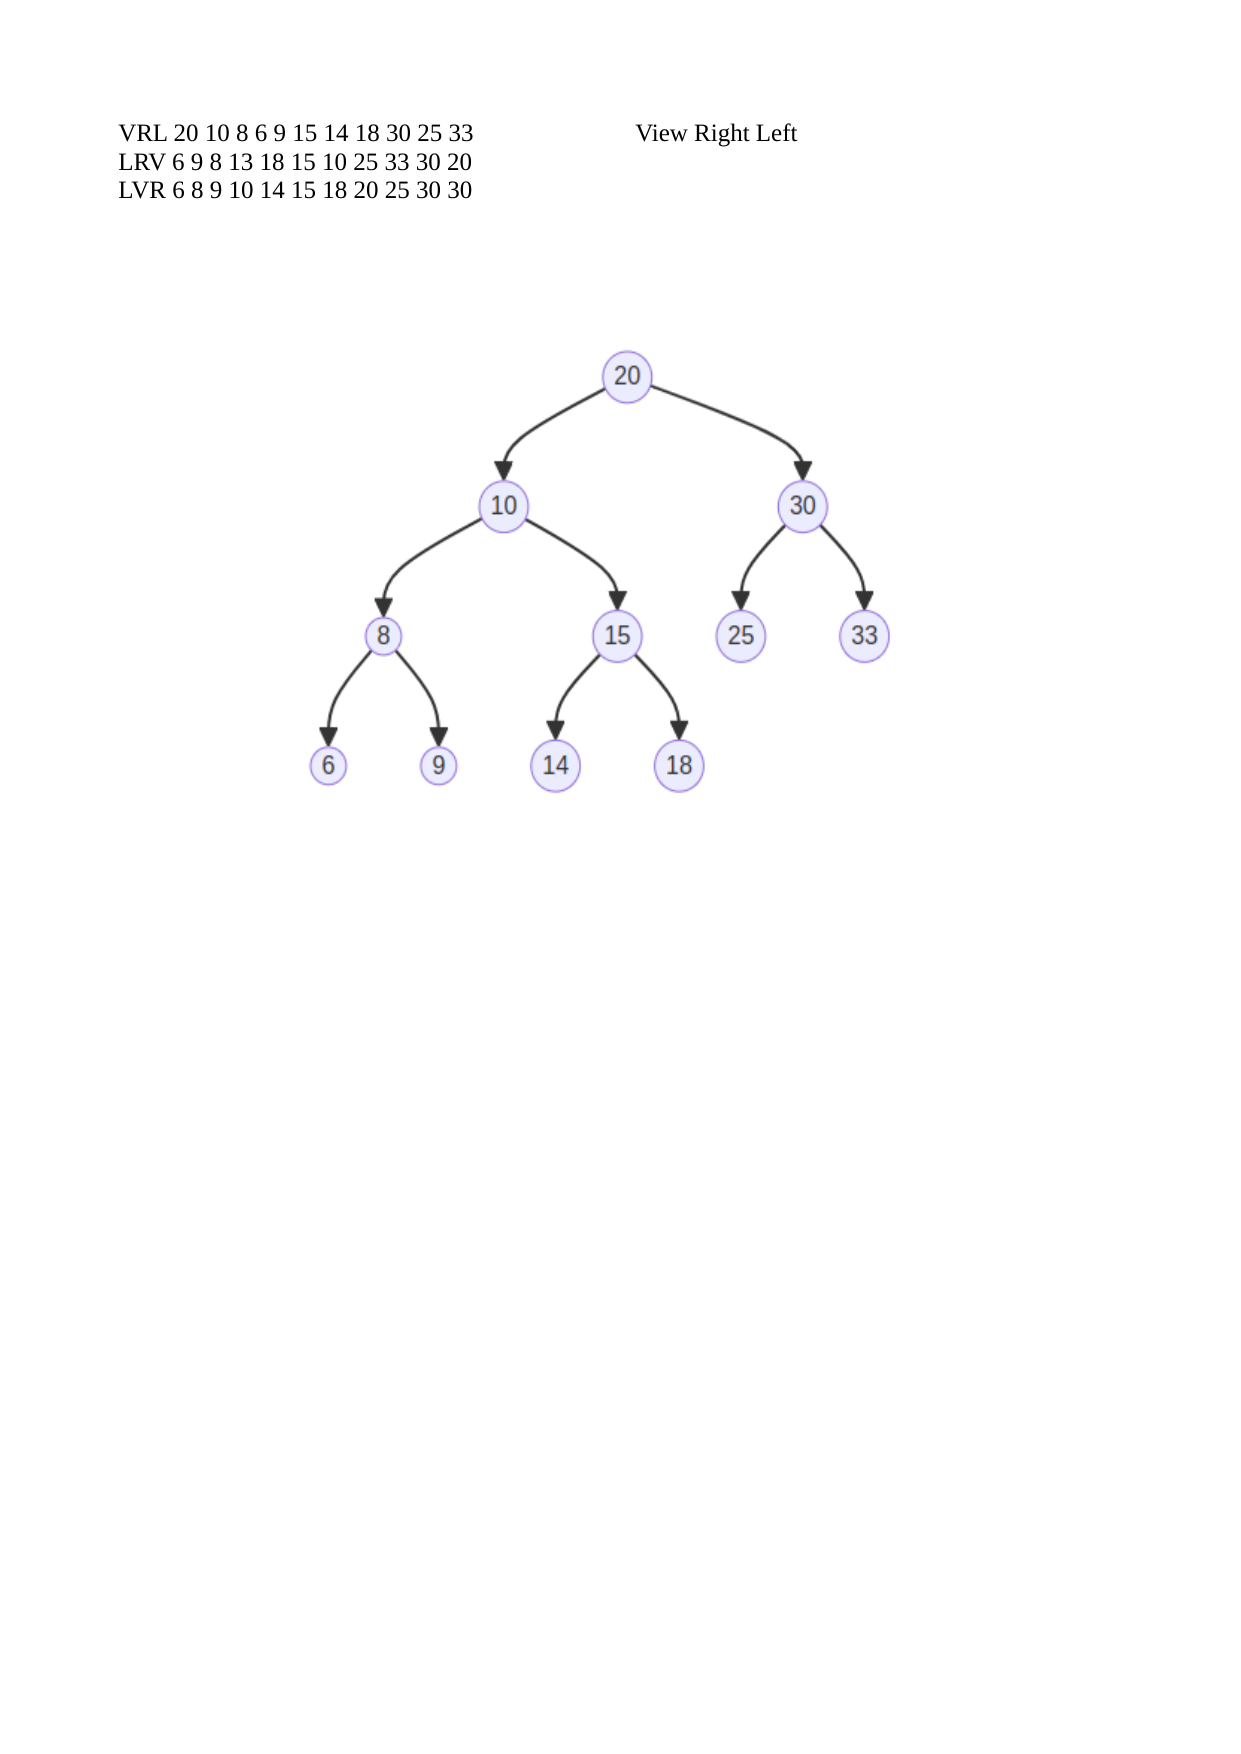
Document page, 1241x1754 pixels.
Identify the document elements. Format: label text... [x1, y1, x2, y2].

picture [278, 319, 963, 862]
text VRL 20 10 8 6 9 15 14 18 30 25 33 View Right Left [118, 118, 1122, 147]
text LRV 6 9 8 13 18 15 10 25 33 30 20 [118, 147, 1122, 176]
text LVR 6 8 9 10 14 15 18 20 25 30 30 [118, 176, 1122, 204]
